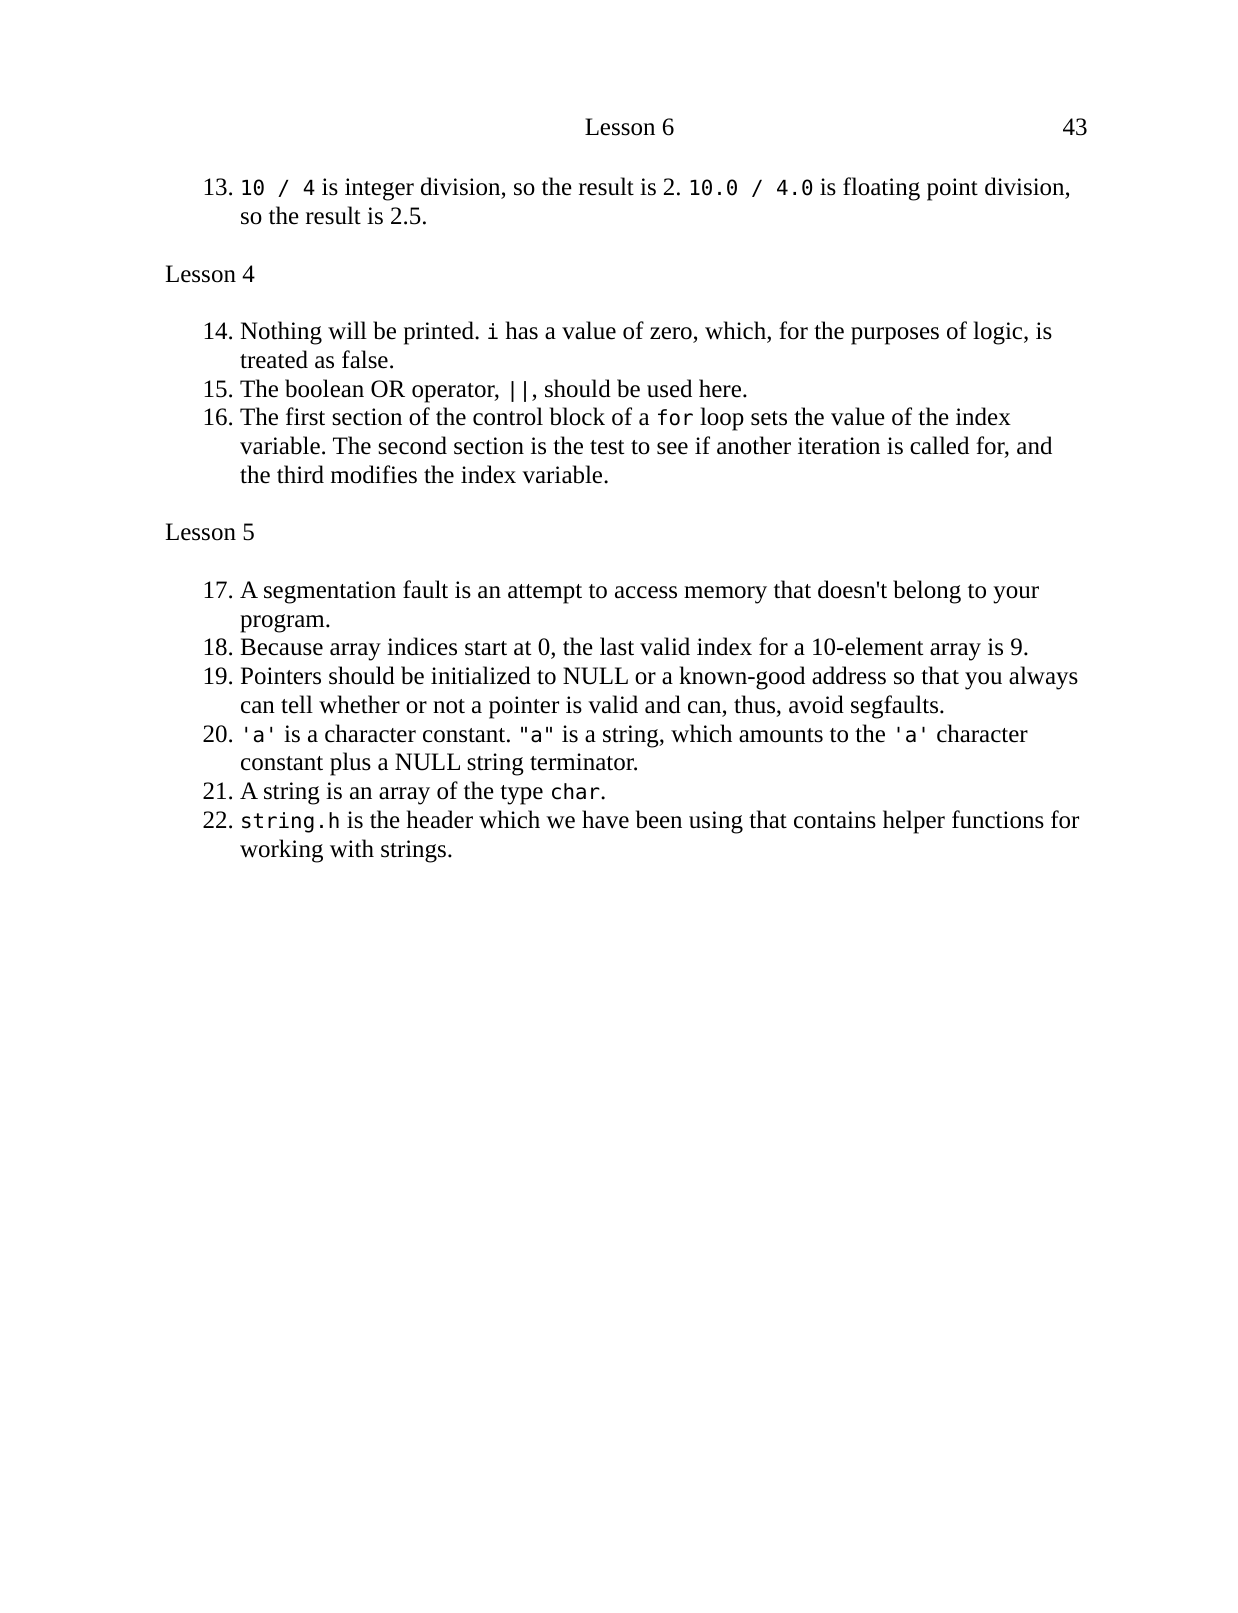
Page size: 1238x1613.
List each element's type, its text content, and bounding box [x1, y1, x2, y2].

list 'a' is a character constant. "a" is a string, which amounts to the 'a' character constant plus a NULL string terminator. [202, 719, 1087, 776]
list Pointers should be initialized to NULL or a known-good address so that you always can tell whether or not a pointer is valid and can, thus, avoid segfaults. [202, 661, 1087, 719]
text Lesson 5 [165, 517, 1087, 546]
list string.h is the header which we have been using that contains helper functions for working with strings. [202, 805, 1087, 862]
list The boolean OR operator, ||, should be used here. [202, 374, 1087, 402]
list A string is an array of the type char. [202, 776, 1087, 805]
list The first section of the control block of a for loop sets the value of the index variable. The second section is the test to see if another iteration is called for, and the third modifies the index variable. [202, 402, 1087, 489]
list Because array indices start at 0, the last valid index for a 10-element array is 9. [202, 632, 1087, 661]
list A segmentation fault is an attempt to access memory that doesn't belong to your program. [202, 575, 1087, 632]
list Nothing will be printed. i has a value of zero, which, for the purposes of logic, is treated as false. [202, 316, 1087, 374]
text Lesson 4 [165, 259, 1087, 287]
list 10 / 4 is integer division, so the result is 2. 10.0 / 4.0 is floating point division, so the result is 2.5. [202, 172, 1087, 230]
